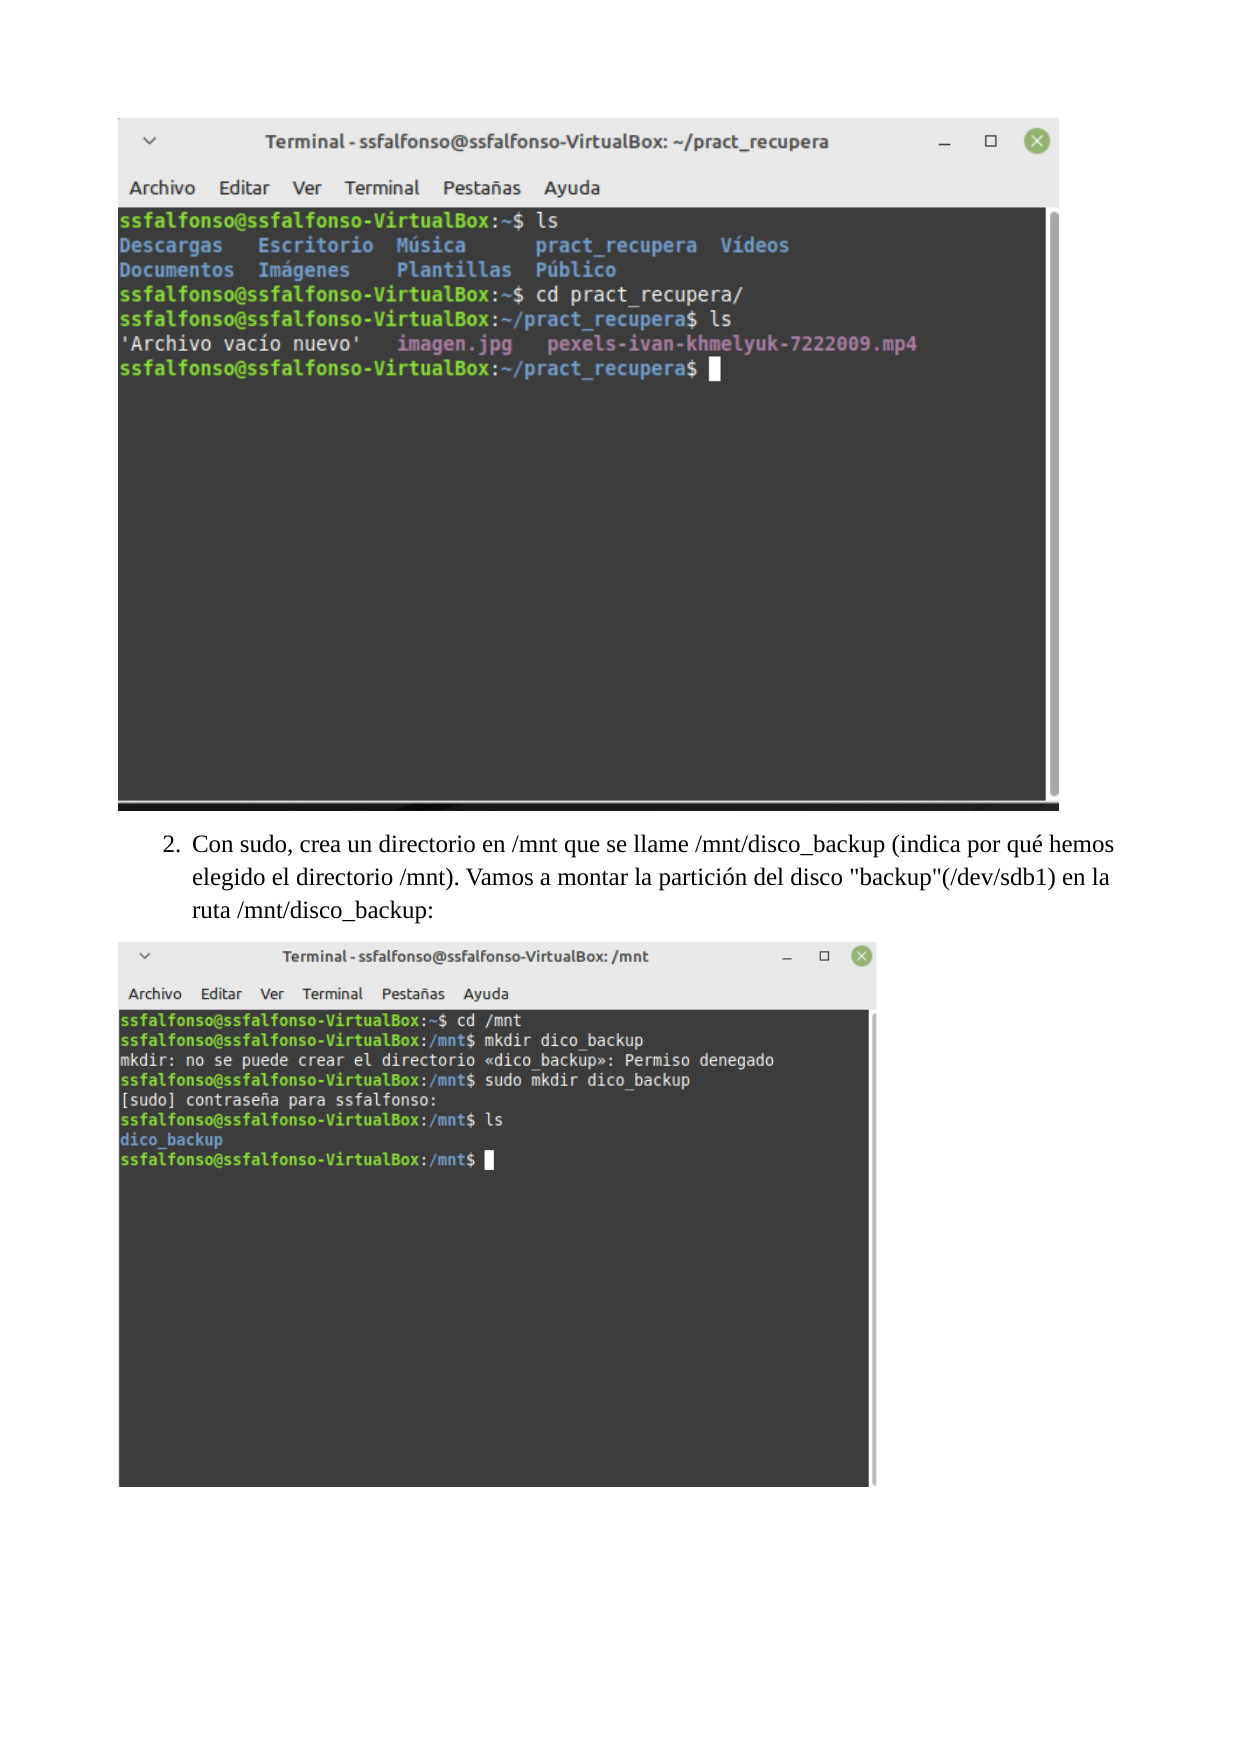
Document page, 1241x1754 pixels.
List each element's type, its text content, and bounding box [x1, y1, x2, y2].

list Con sudo, crea un directorio en /mnt que se llame /mnt/disco_backup (indica por qué hemos elegido el directorio /mnt). Vamos a montar la partición del disco "backup"(/dev/sdb1) en la ruta /mnt/disco_backup: [162, 829, 1122, 923]
picture [118, 942, 877, 1487]
picture [118, 118, 1059, 811]
